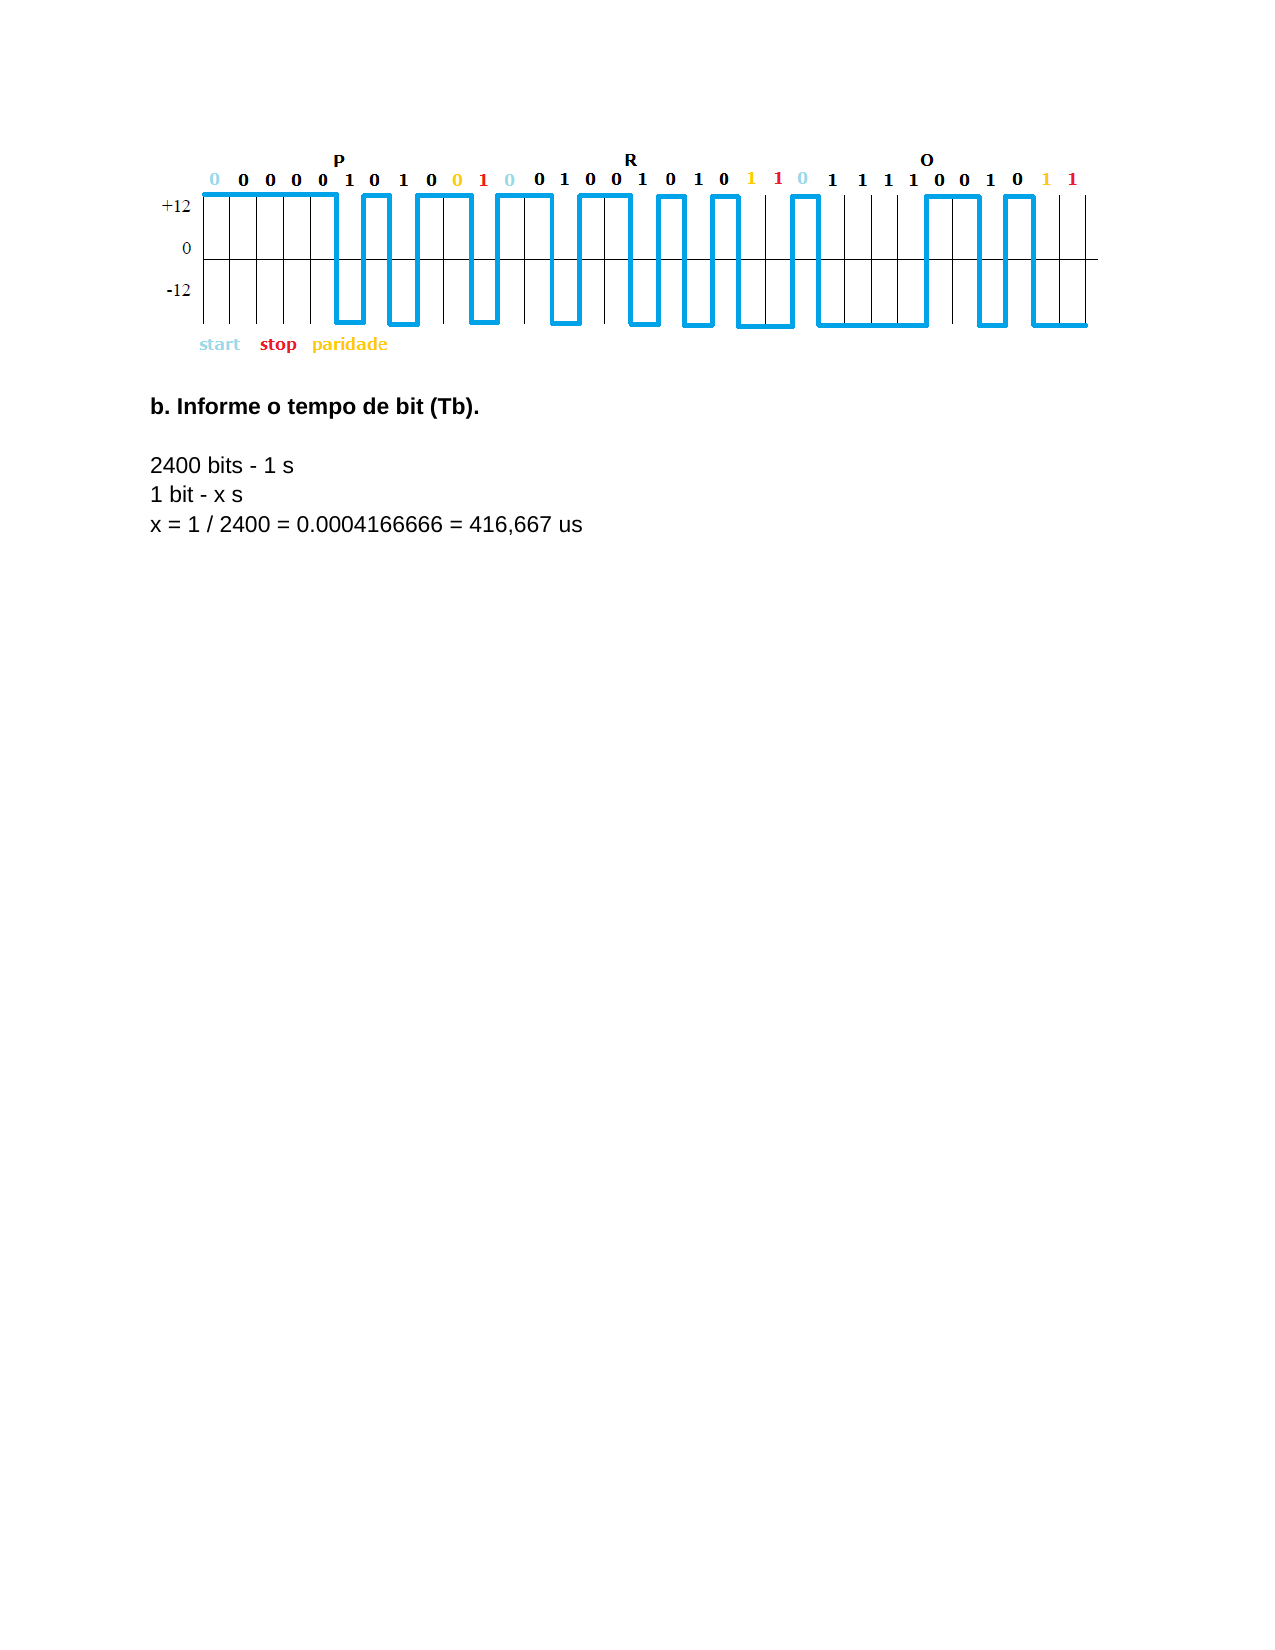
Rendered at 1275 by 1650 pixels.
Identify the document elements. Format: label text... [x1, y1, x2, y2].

text 1 bit - x s [150, 482, 1125, 508]
text x = 1 / 2400 = 0.0004166666 = 416,667 us [150, 512, 1125, 537]
text 2400 bits - 1 s [150, 453, 1125, 478]
picture [150, 150, 1125, 361]
text b. Informe o tempo de bit (Tb). [150, 394, 1125, 420]
